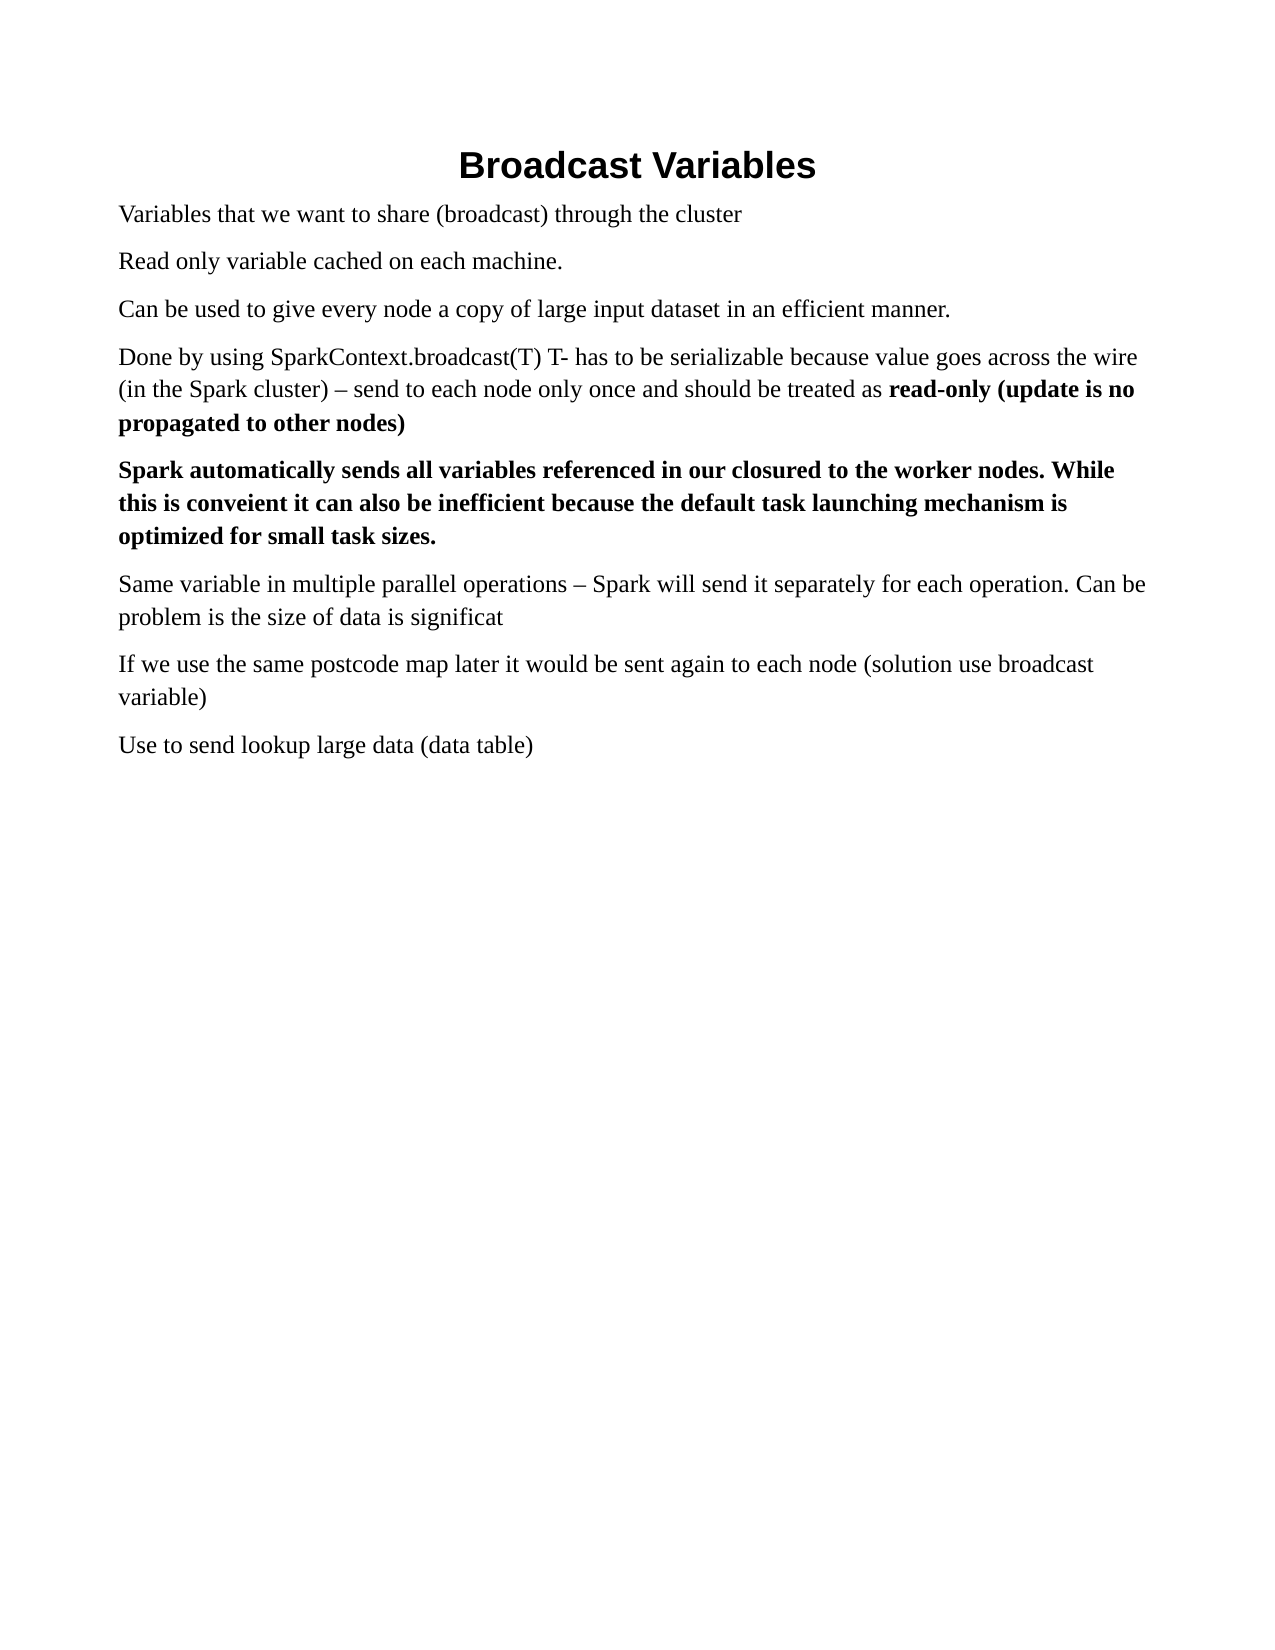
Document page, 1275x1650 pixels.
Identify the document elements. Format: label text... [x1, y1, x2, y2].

text Variables that we want to share (broadcast) through the cluster [118, 199, 1157, 227]
text Spark automatically sends all variables referenced in our closured to the worker nodes. While this is conveient it can also be inefficient because the default task launching mechanism is optimized for small task sizes. [118, 455, 1157, 550]
text Done by using SparkContext.broadcast(T) T- has to be serializable because value goes across the wire (in the Spark cluster) – send to each node only once and should be treated as read-only (update is no propagated to other nodes) [118, 342, 1157, 436]
text Same variable in multiple parallel operations – Spark will send it separately for each operation. Can be problem is the size of data is significat [118, 569, 1157, 631]
text Read only variable cached on each machine. [118, 246, 1157, 275]
text Can be used to give every node a copy of large input dataset in an efficient manner. [118, 294, 1157, 323]
text If we use the same postcode map later it would be sent again to each node (solution use broadcast variable) [118, 649, 1157, 711]
subtitle Broadcast Variables [118, 143, 1157, 186]
text Use to send lookup large data (data table) [118, 730, 1157, 759]
